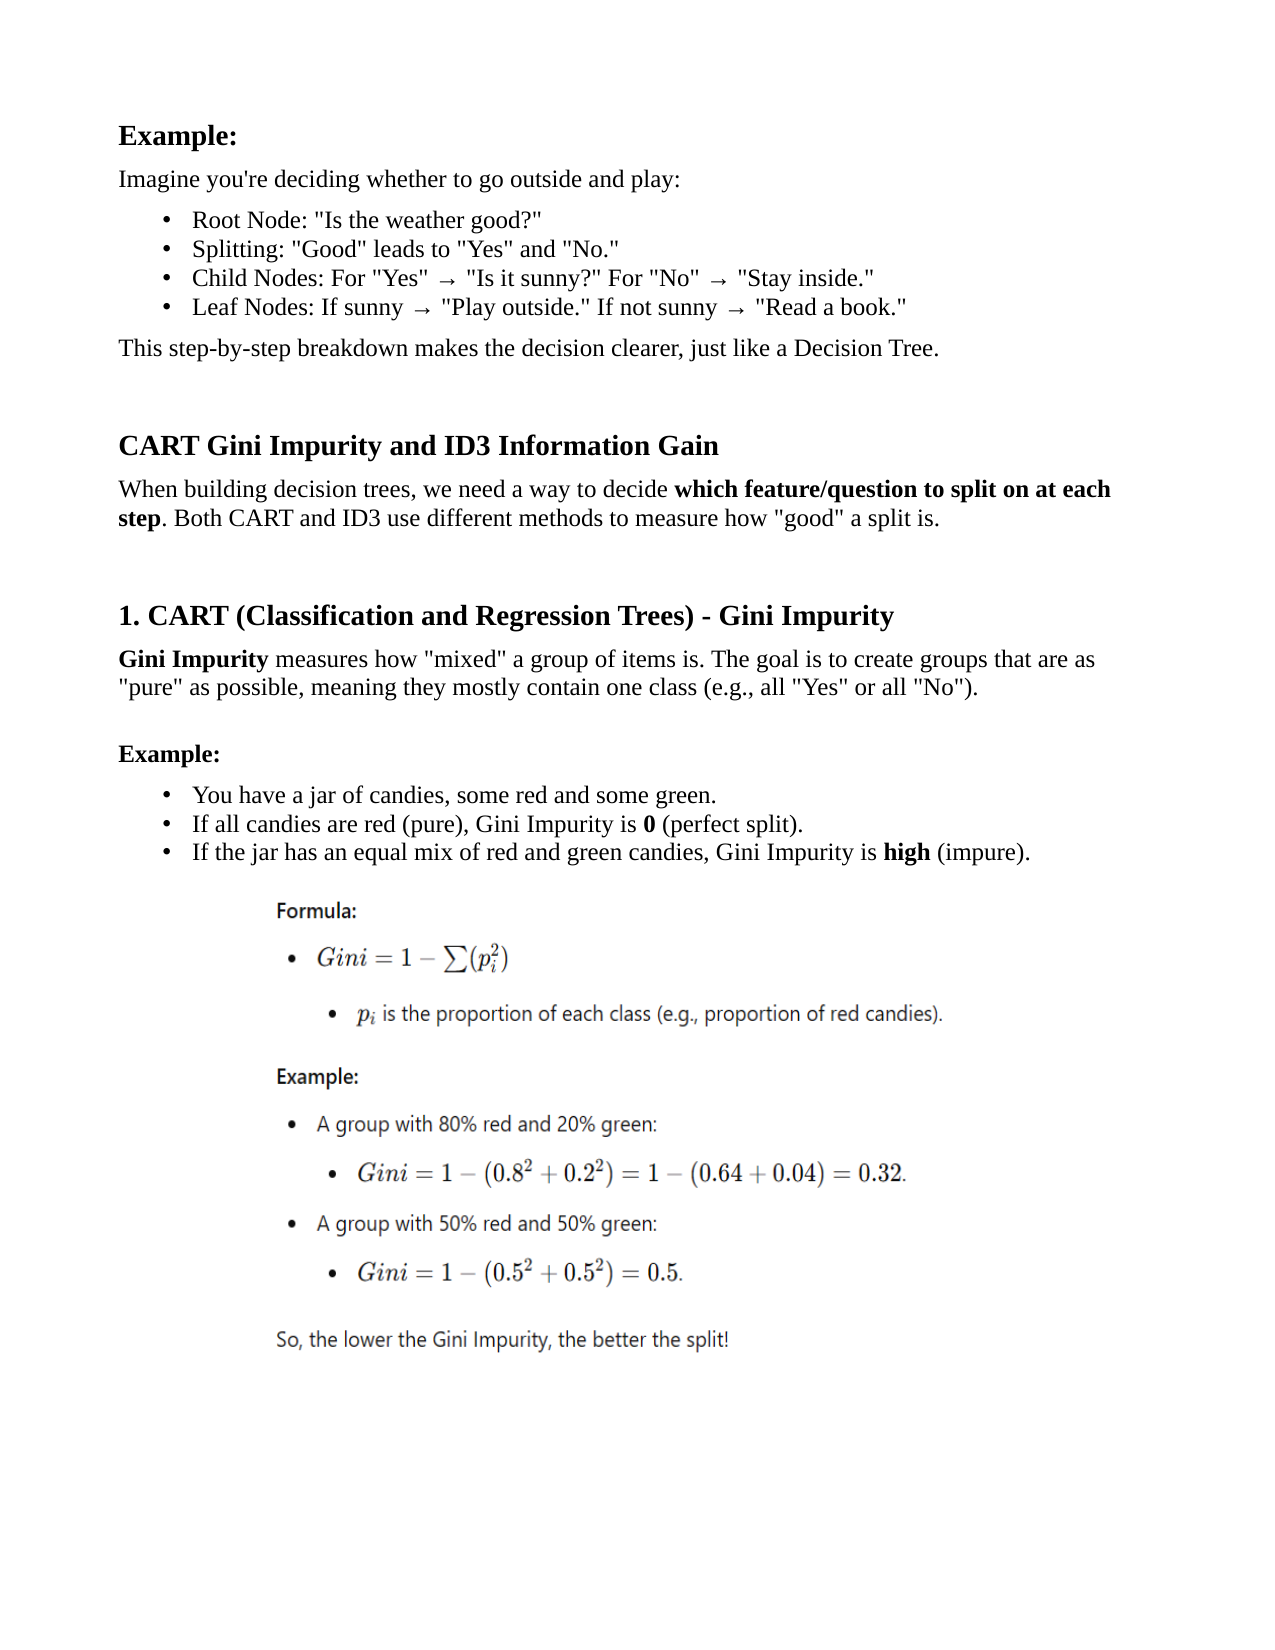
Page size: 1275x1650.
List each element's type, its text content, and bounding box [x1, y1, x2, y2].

subtitle 1. CART (Classification and Regression Trees) - Gini Impurity [118, 598, 1157, 631]
list Leaf Nodes: If sunny → "Play outside." If not sunny → "Read a book." [162, 292, 1157, 320]
text Gini Impurity measures how "mixed" a group of items is. The goal is to create groups that are as "pure" as possible, meaning they mostly contain one class (e.g., all "Yes" or all "No"). [118, 644, 1157, 701]
list If all candies are red (pure), Gini Impurity is 0 (perfect split). [162, 809, 1157, 837]
subtitle Example: [118, 118, 1157, 152]
subtitle CART Gini Impurity and ID3 Information Gain [118, 428, 1157, 461]
picture [265, 884, 951, 1369]
text Imagine you're deciding whether to go outside and play: [118, 164, 1157, 193]
text When building decision trees, we need a way to decide which feature/question to split on at each step. Both CART and ID3 use different methods to measure how "good" a split is. [118, 474, 1157, 531]
subtitle Example: [118, 739, 1157, 767]
list Root Node: "Is the weather good?" [162, 205, 1157, 234]
text This step-by-step breakdown makes the decision clearer, just like a Decision Tree. [118, 333, 1157, 362]
list If the jar has an equal mix of red and green candies, Gini Impurity is high (impure). [162, 837, 1157, 866]
list Splitting: "Good" leads to "Yes" and "No." [162, 234, 1157, 263]
list Child Nodes: For "Yes" → "Is it sunny?" For "No" → "Stay inside." [162, 263, 1157, 292]
list You have a jar of candies, some red and some green. [162, 780, 1157, 809]
